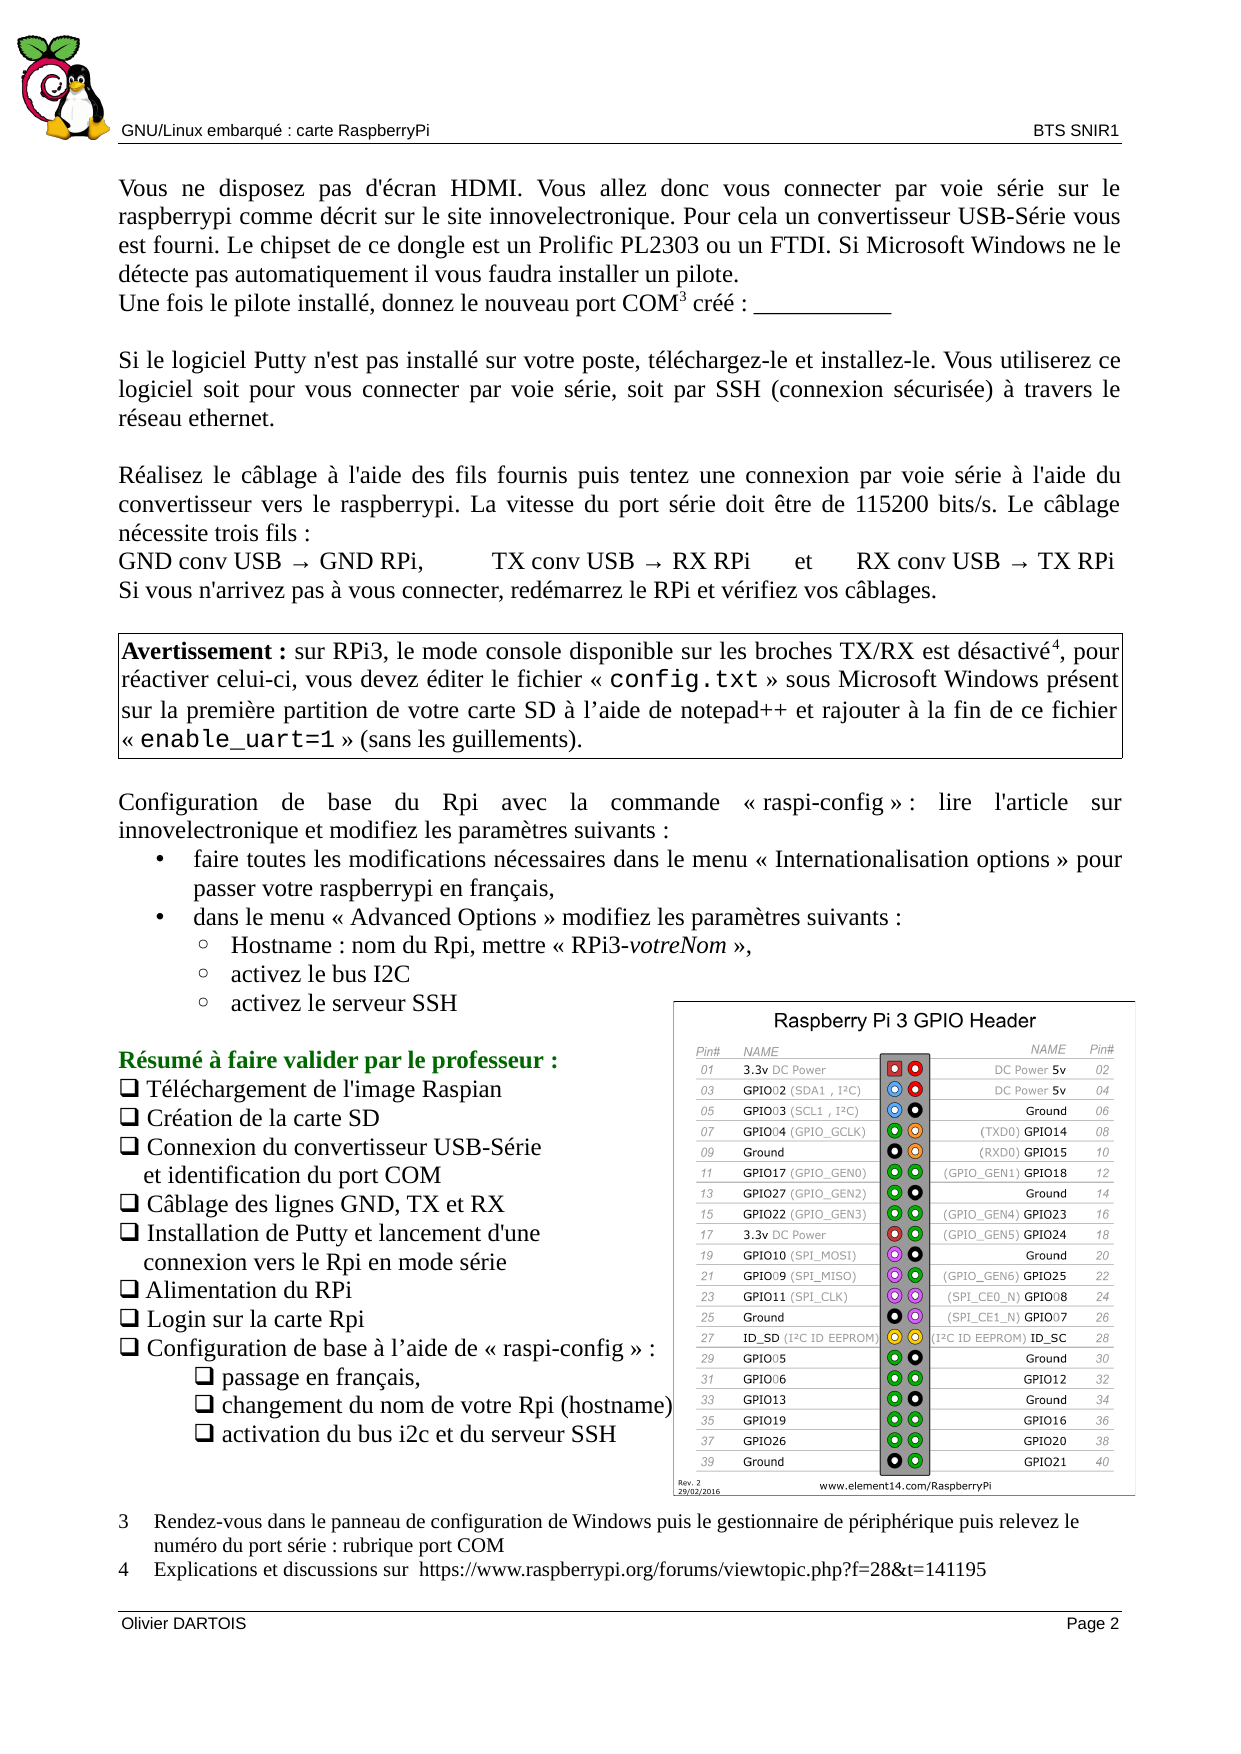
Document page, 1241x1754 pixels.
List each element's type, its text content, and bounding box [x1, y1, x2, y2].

text ❑ Alimentation du RPi [118, 1275, 673, 1304]
text ❑ Câblage des lignes GND, TX et RX [118, 1189, 673, 1218]
text Si le logiciel Putty n'est pas installé sur votre poste, téléchargez-le et installez-le. Vous utiliserez ce logiciel soit pour vous connecter par voie série, soit par SSH (connexion sécurisée) à travers le réseau ethernet. [118, 345, 1122, 431]
text Si vous n'arrivez pas à vous connecter, redémarrez le RPi et vérifiez vos câblages. [118, 575, 1122, 604]
text ❑ Téléchargement de l'image Raspian [118, 1074, 673, 1103]
picture [0, 31, 112, 142]
text ❑ Connexion du convertisseur USB-Série et identification du port COM [118, 1132, 673, 1189]
text ❑ passage en français, [118, 1362, 673, 1390]
text Vous ne disposez pas d'écran HDMI. Vous allez donc vous connecter par voie série sur le raspberrypi comme décrit sur le site innovelectronique. Pour cela un convertisseur USB-Série vous est fourni. Le chipset de ce dongle est un Prolific PL2303 ou un FTDI. Si Microsoft Windows ne le détecte pas automatiquement il vous faudra installer un pilote. [118, 173, 1122, 288]
text Résumé à faire valider par le professeur : [118, 1045, 673, 1074]
text Configuration de base du Rpi avec la commande « raspi-config » : lire l'article sur innovelectronique et modifiez les paramètres suivants : [118, 787, 1122, 844]
list dans le menu « Advanced Options » modifiez les paramètres suivants : [156, 902, 1122, 930]
text ❑ Configuration de base à l’aide de « raspi-config » : [118, 1333, 673, 1362]
text Explications et discussions sur https://www.raspberrypi.org/forums/viewtopic.php?f=28&t=141195 [118, 1557, 1122, 1581]
text ❑ Création de la carte SD [118, 1103, 673, 1132]
text Une fois le pilote installé, donnez le nouveau port COM créé : ___________ [118, 288, 1122, 316]
list activez le bus I2C [193, 959, 1122, 988]
list faire toutes les modifications nécessaires dans le menu « Internationalisation options » pour passer votre raspberrypi en français, [156, 844, 1122, 902]
text ❑ changement du nom de votre Rpi (hostname) [118, 1390, 673, 1419]
list activez le serveur SSH [193, 988, 1122, 1017]
text Rendez-vous dans le panneau de configuration de Windows puis le gestionnaire de périphérique puis relevez le numéro du port série : rubrique port COM [118, 1509, 1122, 1557]
text ❑ activation du bus i2c et du serveur SSH [118, 1419, 673, 1448]
text Réalisez le câblage à l'aide des fils fournis puis tentez une connexion par voie série à l'aide du convertisseur vers le raspberrypi. La vitesse du port série doit être de 115200 bits/s. Le câblage nécessite trois fils : [118, 460, 1122, 546]
text ❑ Installation de Putty et lancement d'une connexion vers le Rpi en mode série [118, 1218, 673, 1275]
list Hostname : nom du Rpi, mettre « RPi3-votreNom », [193, 930, 1122, 959]
text GND conv USB → GND RPi, TX conv USB → RX RPi et RX conv USB → TX RPi [118, 546, 1122, 575]
text Avertissement : sur RPi3, le mode console disponible sur les broches TX/RX est désactivé, pour réactiver celui-ci, vous devez éditer le fichier « config.txt » sous Microsoft Windows présent sur la première partition de votre carte SD à l’aide de notepad++ et rajouter à la fin de ce fichier « enable_uart=1 » (sans les guillements). [119, 634, 1122, 758]
picture [673, 1001, 1136, 1496]
text ❑ Login sur la carte Rpi [118, 1304, 673, 1333]
